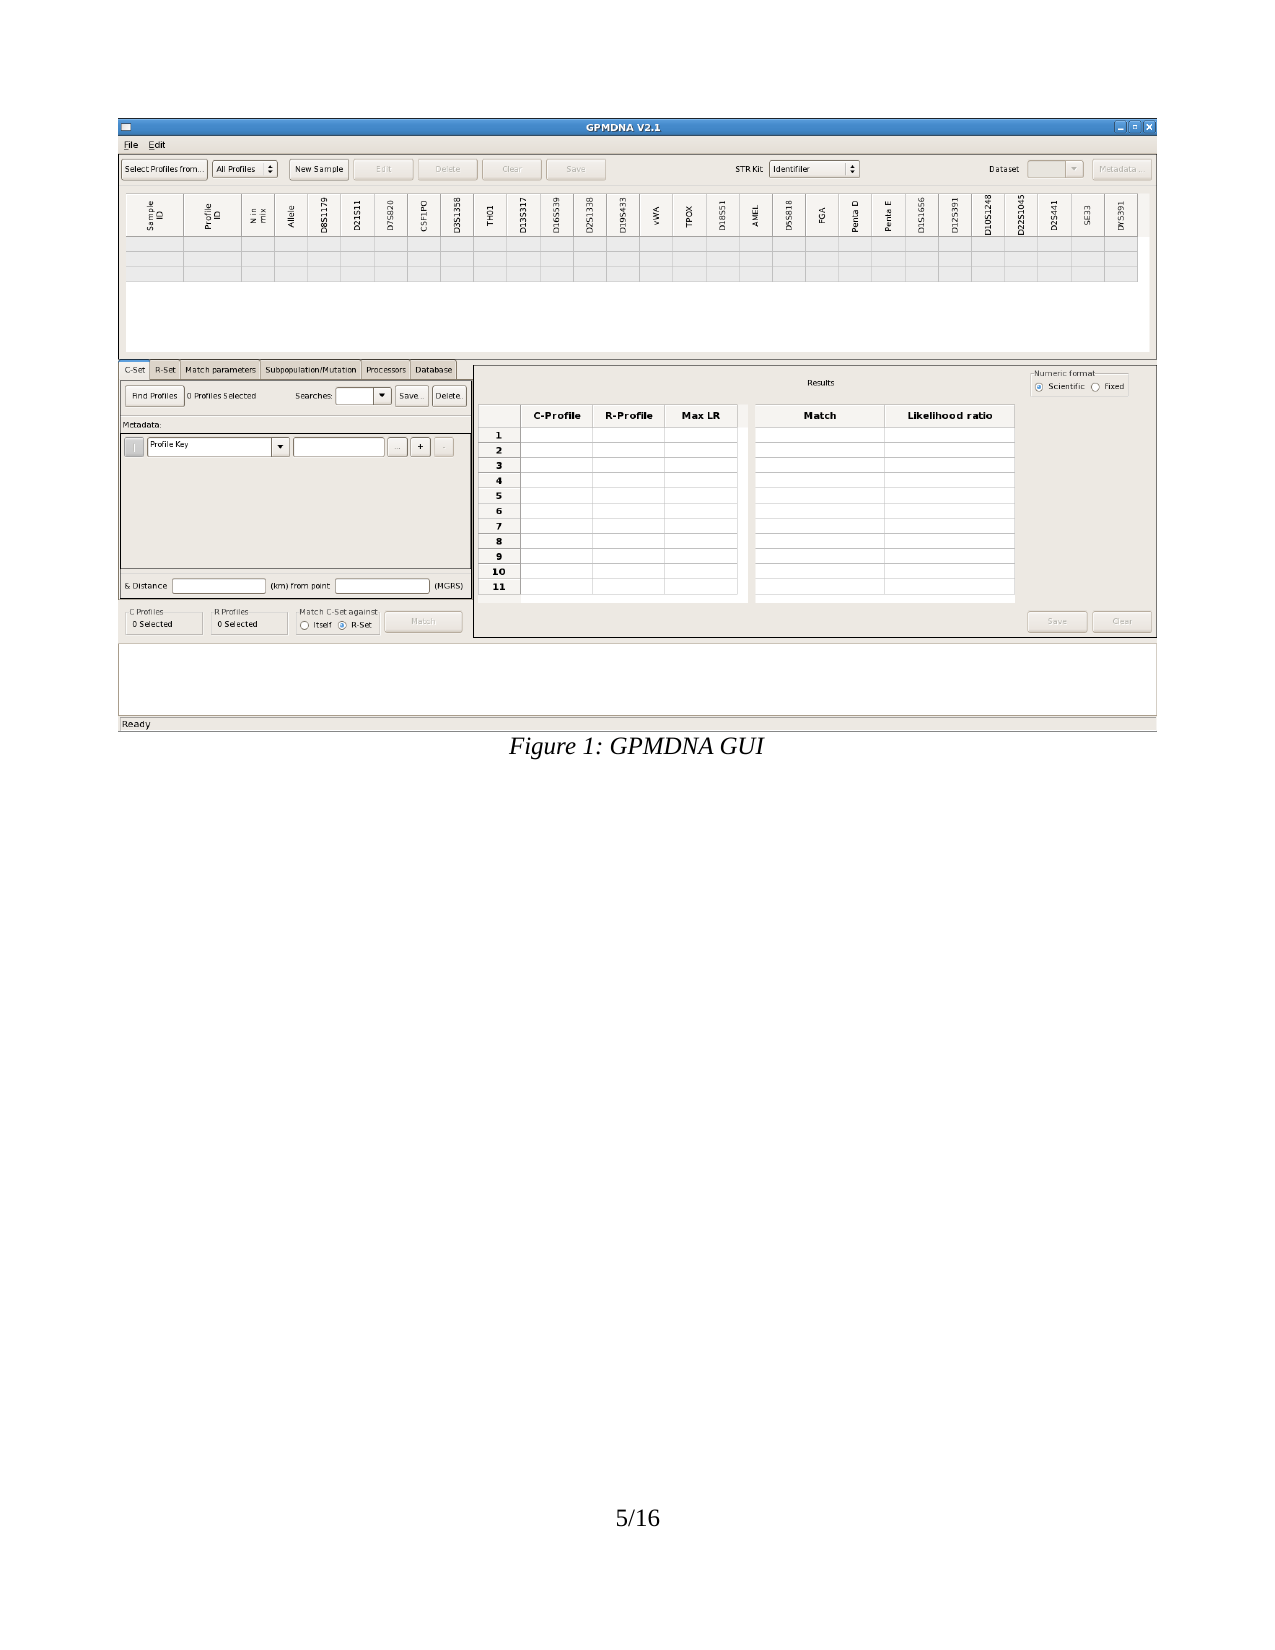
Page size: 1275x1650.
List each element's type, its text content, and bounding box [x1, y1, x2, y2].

picture [118, 118, 1157, 732]
text Figure 1: GPMDNA GUI [118, 732, 1157, 760]
